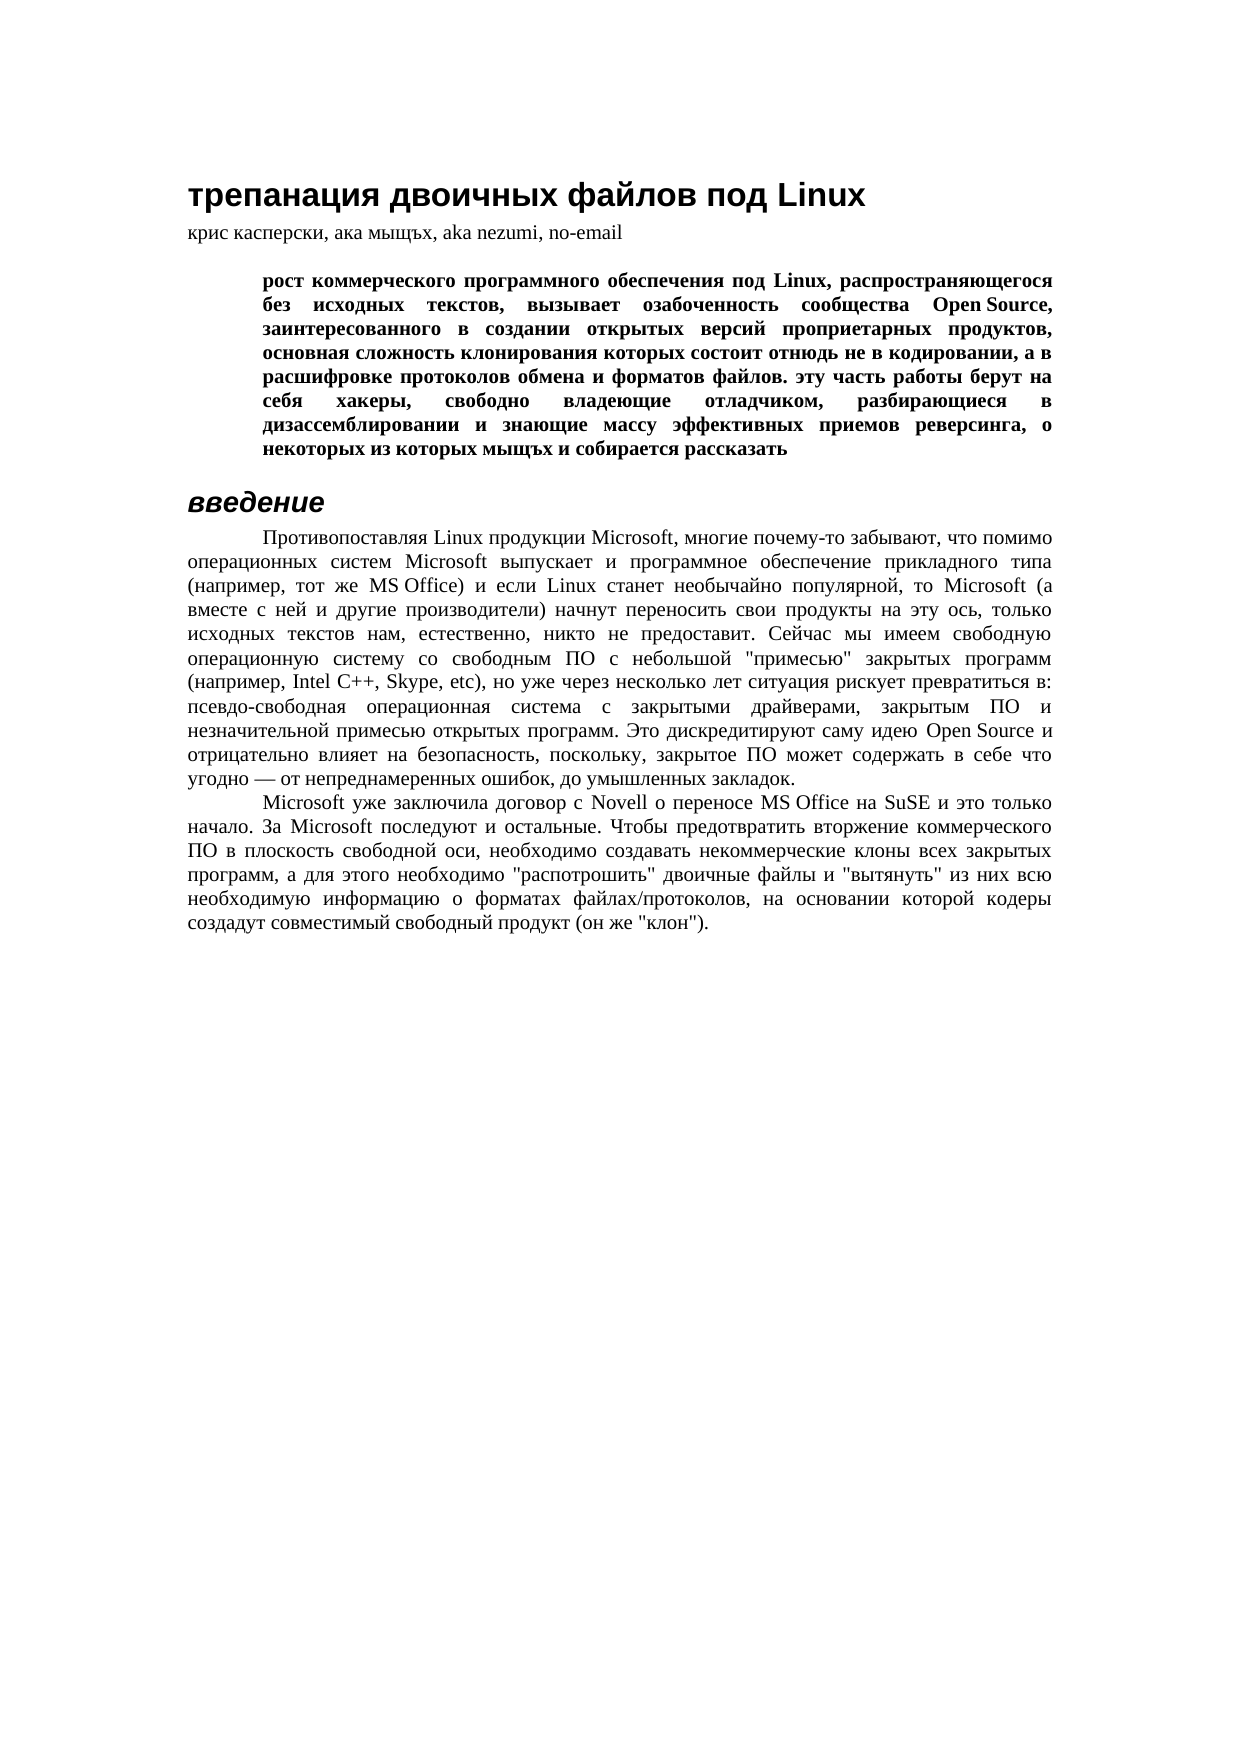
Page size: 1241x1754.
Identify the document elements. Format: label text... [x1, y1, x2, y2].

text рост коммерческого программного обеспечения под Linux, распространяющегося без исходных текстов, вызывает озабоченность сообщества Open Source, заинтересованного в создании открытых версий проприетарных продуктов, основная сложность клонирования которых состоит отнюдь не в кодировании, а в расшифровке протоколов обмена и форматов файлов. эту часть работы берут на себя хакеры, свободно владеющие отладчиком, разбирающиеся в дизассемблировании и знающие массу эффективных приемов реверсинга, о некоторых из которых мыщъх и собирается рассказать [262, 268, 1053, 460]
text крис касперски, ака мыщъх, aka nezumi, no-email [187, 220, 1053, 244]
subtitle введение [187, 485, 1053, 519]
subtitle трепанация двоичных файлов под Linux [187, 175, 1053, 213]
text Microsoft уже заключила договор с Novell о переносе MS Office на SuSE и это только начало. За Microsoft последуют и остальные. Чтобы предотвратить вторжение коммерческого ПО в плоскость свободной оси, необходимо создавать некоммерческие клоны всех закрытых программ, а для этого необходимо "распотрошить" двоичные файлы и "вытянуть" из них всю необходимую информацию о форматах файлах/протоколов, на основании которой кодеры создадут совместимый свободный продукт (он же "клон"). [187, 790, 1053, 934]
text Противопоставляя Linux продукции Microsoft, многие почему-то забывают, что помимо операционных систем Microsoft выпускает и программное обеспечение прикладного типа (например, тот же MS Office) и если Linux станет необычайно популярной, то Microsoft (а вместе с ней и другие производители) начнут переносить свои продукты на эту ось, только исходных текстов нам, естественно, никто не предоставит. Сейчас мы имеем свободную операционную систему со свободным ПО с небольшой "примесью" закрытых программ (например, Intel C++, Skype, etc), но уже через несколько лет ситуация рискует превратиться в: псевдо-свободная операционная система с закрытыми драйверами, закрытым ПО и незначительной примесью открытых программ. Это дискредитируют саму идею Open Source и отрицательно влияет на безопасность, поскольку, закрытое ПО может содержать в себе что угодно — от непреднамеренных ошибок, до умышленных закладок. [187, 525, 1053, 790]
